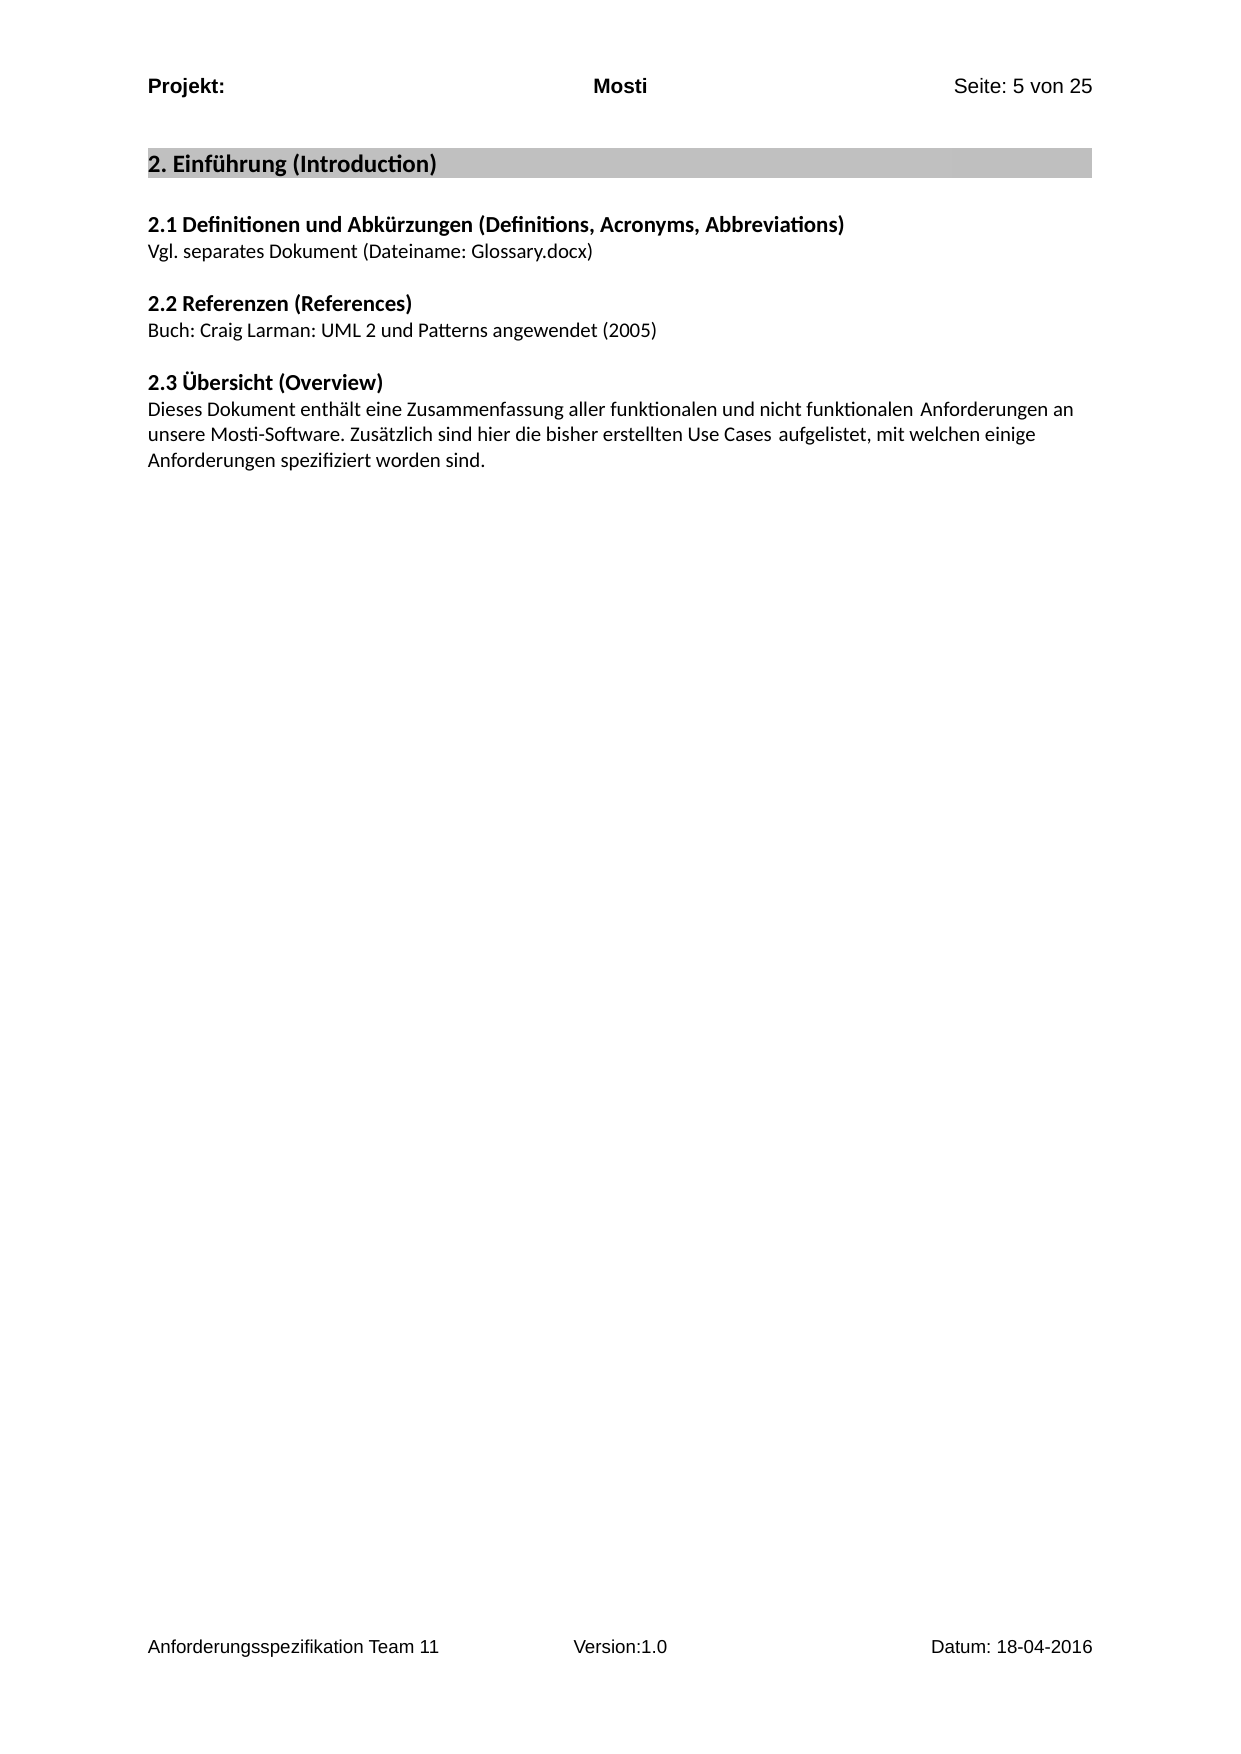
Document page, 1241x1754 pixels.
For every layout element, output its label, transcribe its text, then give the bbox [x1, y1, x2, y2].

subtitle 2.2 Referenzen (References) [148, 289, 1092, 317]
subtitle 2.3 Übersicht (Overview) [148, 368, 1092, 396]
subtitle 2.1 Definitionen und Abkürzungen (Definitions, Acronyms, Abbreviations) [148, 211, 1092, 238]
text Dieses Dokument enthält eine Zusammenfassung aller funktionalen und nicht funktionalen Anforderungen an unsere Mosti-Software. Zusätzlich sind hier die bisher erstellten Use Cases aufgelistet, mit welchen einige Anforderungen spezifiziert worden sind. [148, 396, 1092, 472]
text Vgl. separates Dokument (Dateiname: Glossary.docx) [148, 238, 1092, 264]
subtitle 2. Einführung (Introduction) [148, 148, 1092, 178]
text Buch: Craig Larman: UML 2 und Patterns angewendet (2005) [148, 317, 1092, 343]
